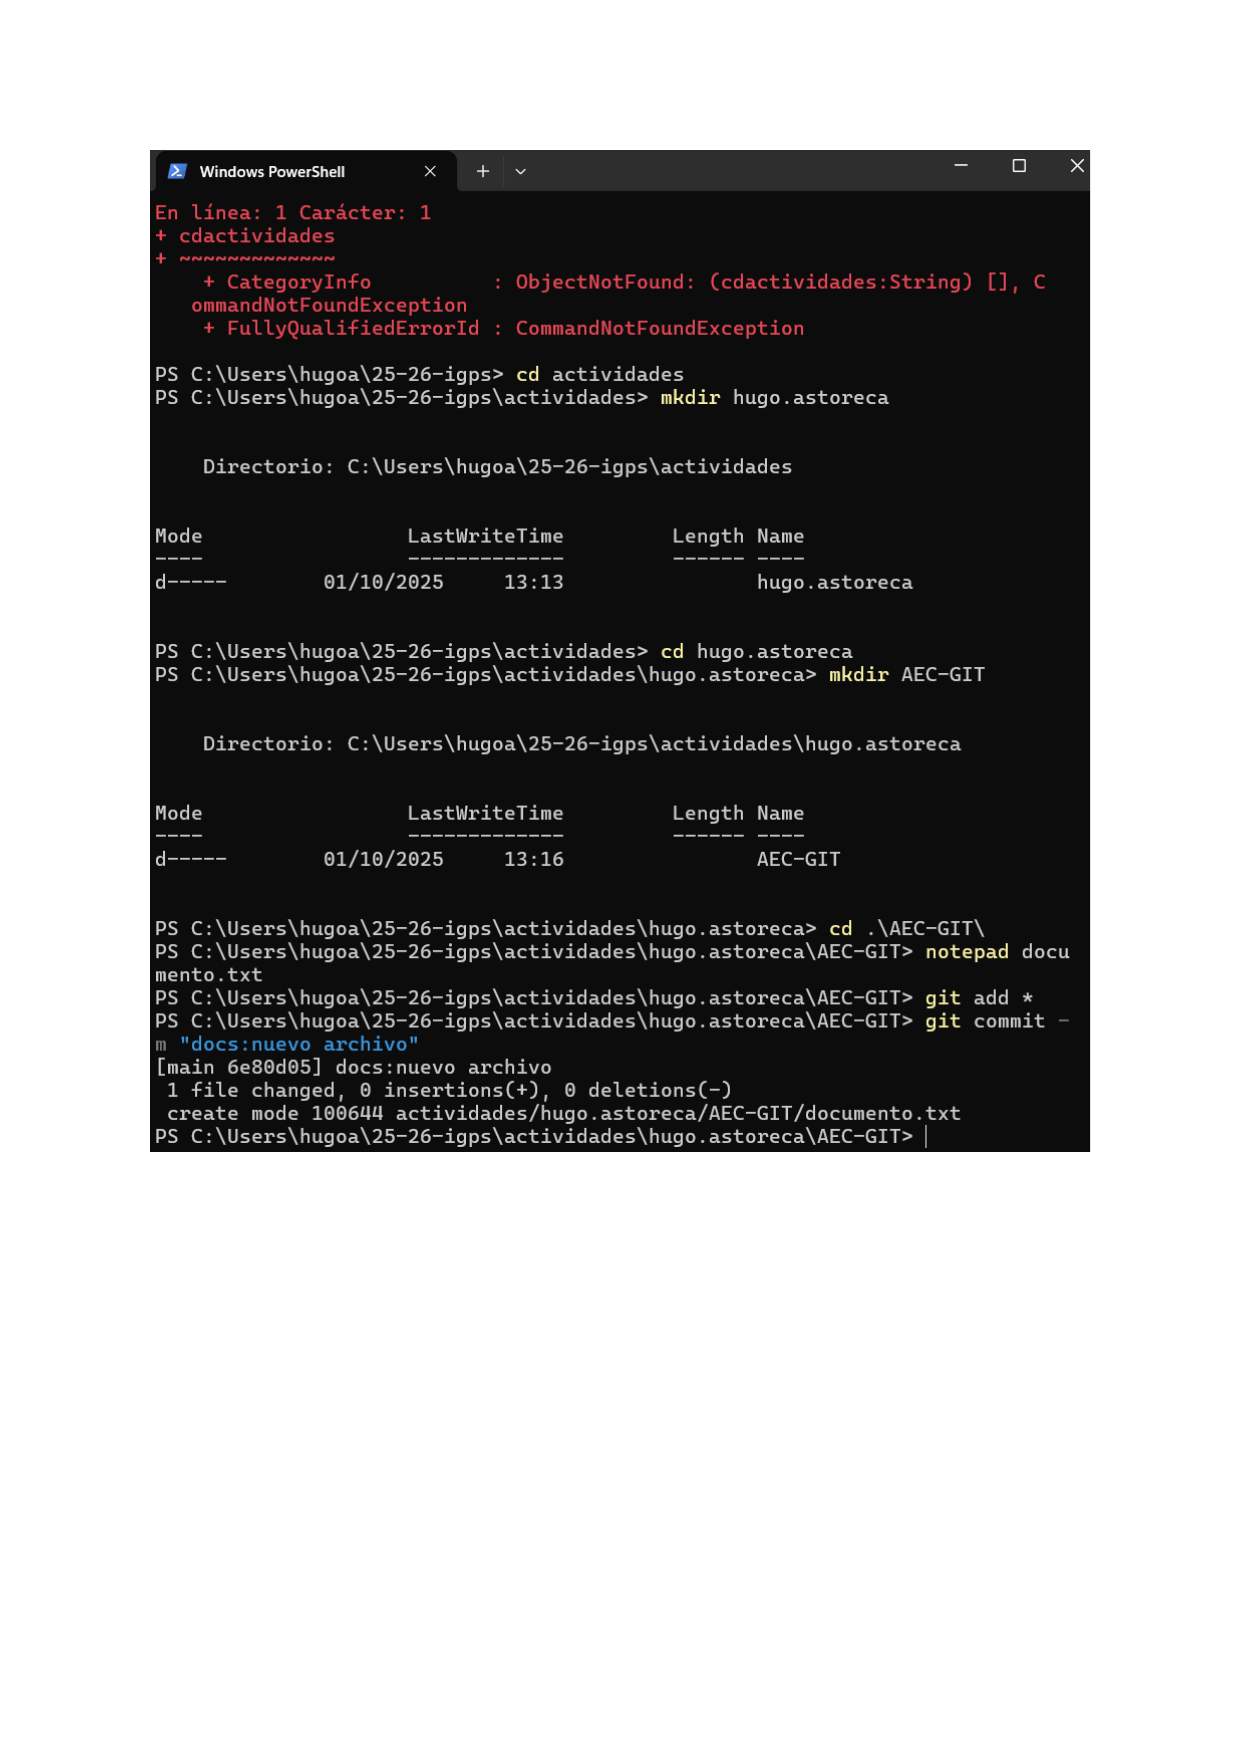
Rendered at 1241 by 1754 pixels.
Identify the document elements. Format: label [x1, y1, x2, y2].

picture [150, 150, 1091, 1152]
